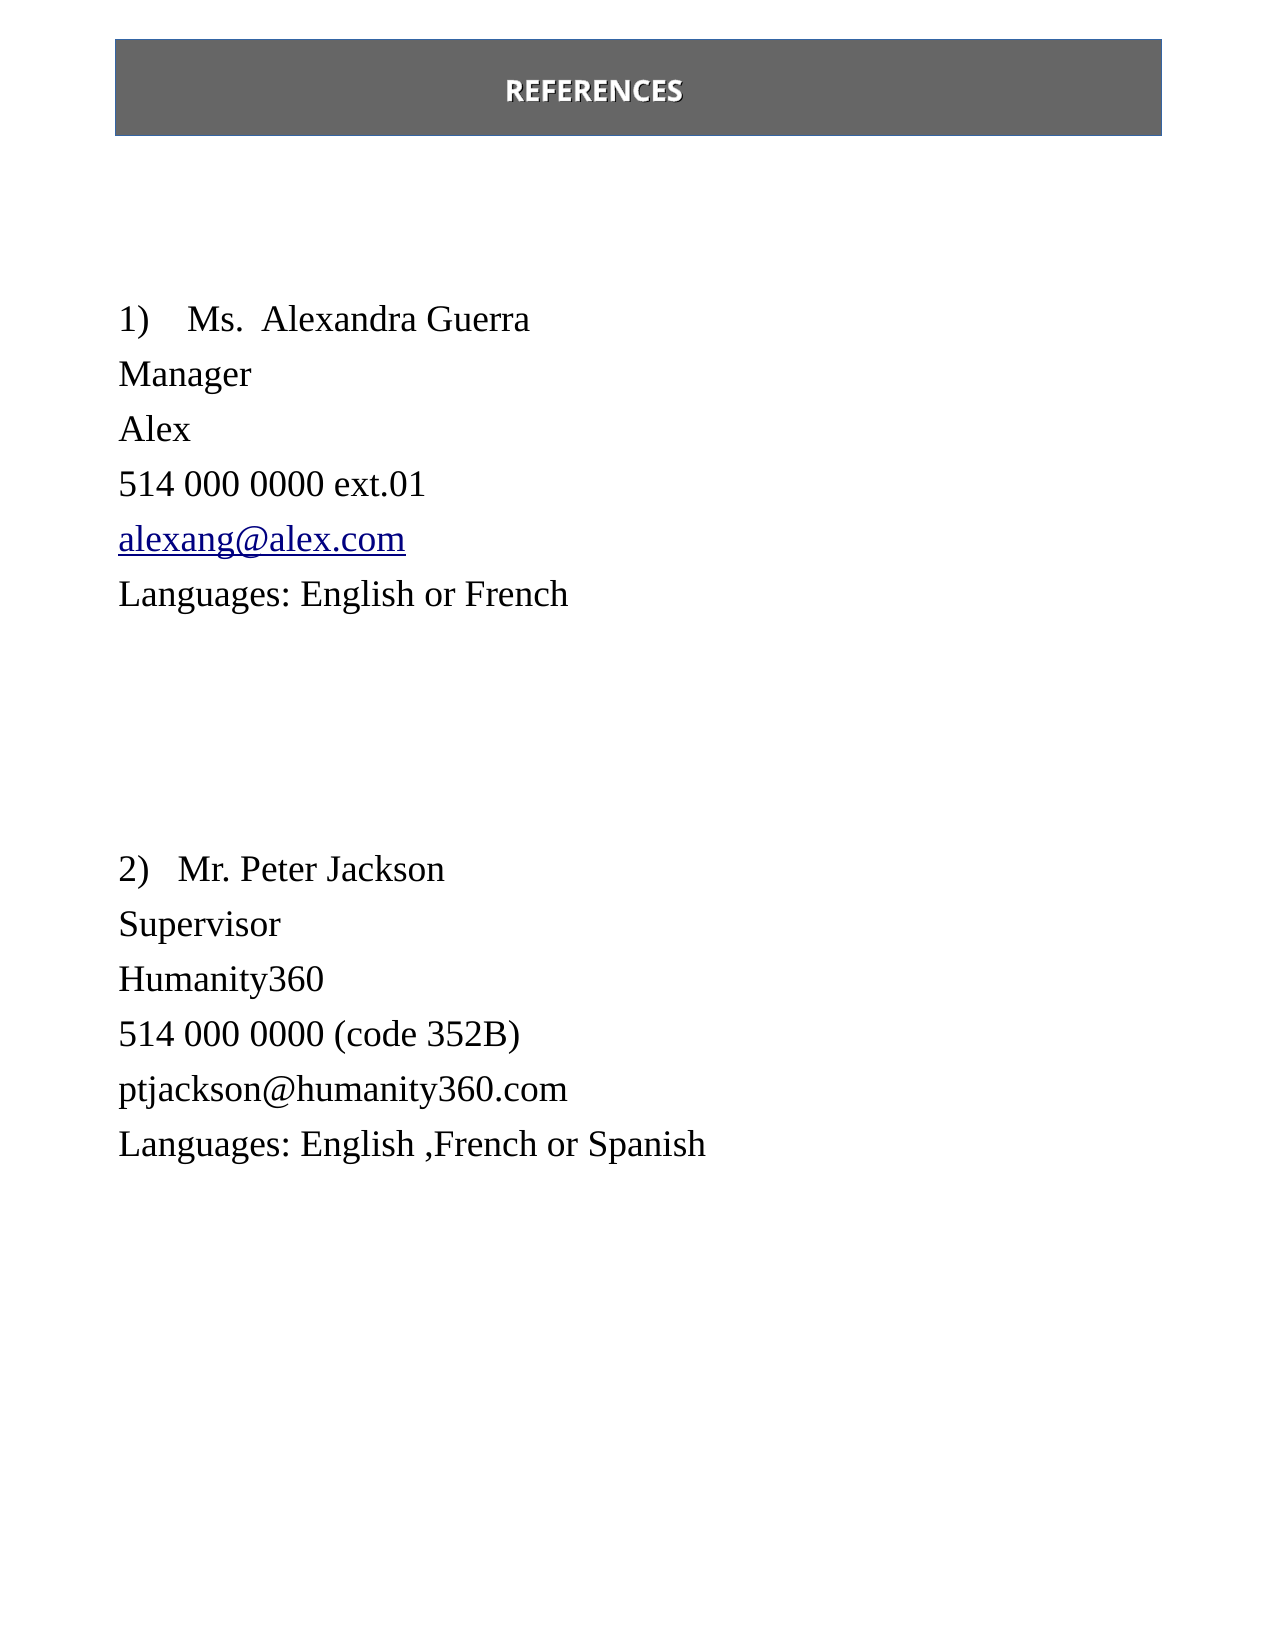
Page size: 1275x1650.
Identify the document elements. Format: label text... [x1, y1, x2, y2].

text Humanity360 [118, 957, 1157, 1000]
text Supervisor [118, 902, 1157, 945]
text alexang@alex.com [118, 517, 1157, 560]
text Manager [118, 352, 1157, 395]
text 2) Mr. Peter Jackson [118, 847, 1157, 890]
text 1) Ms. Alexandra Guerra [118, 297, 1157, 340]
text Alex [118, 407, 1157, 450]
text ptjackson@humanity360.com [118, 1067, 1157, 1110]
text Languages: English or French [118, 572, 1157, 615]
text Languages: English ,French or Spanish [118, 1122, 1157, 1165]
text 514 000 0000 ext.01 [118, 462, 1157, 505]
text 514 000 0000 (code 352B) [118, 1012, 1157, 1055]
